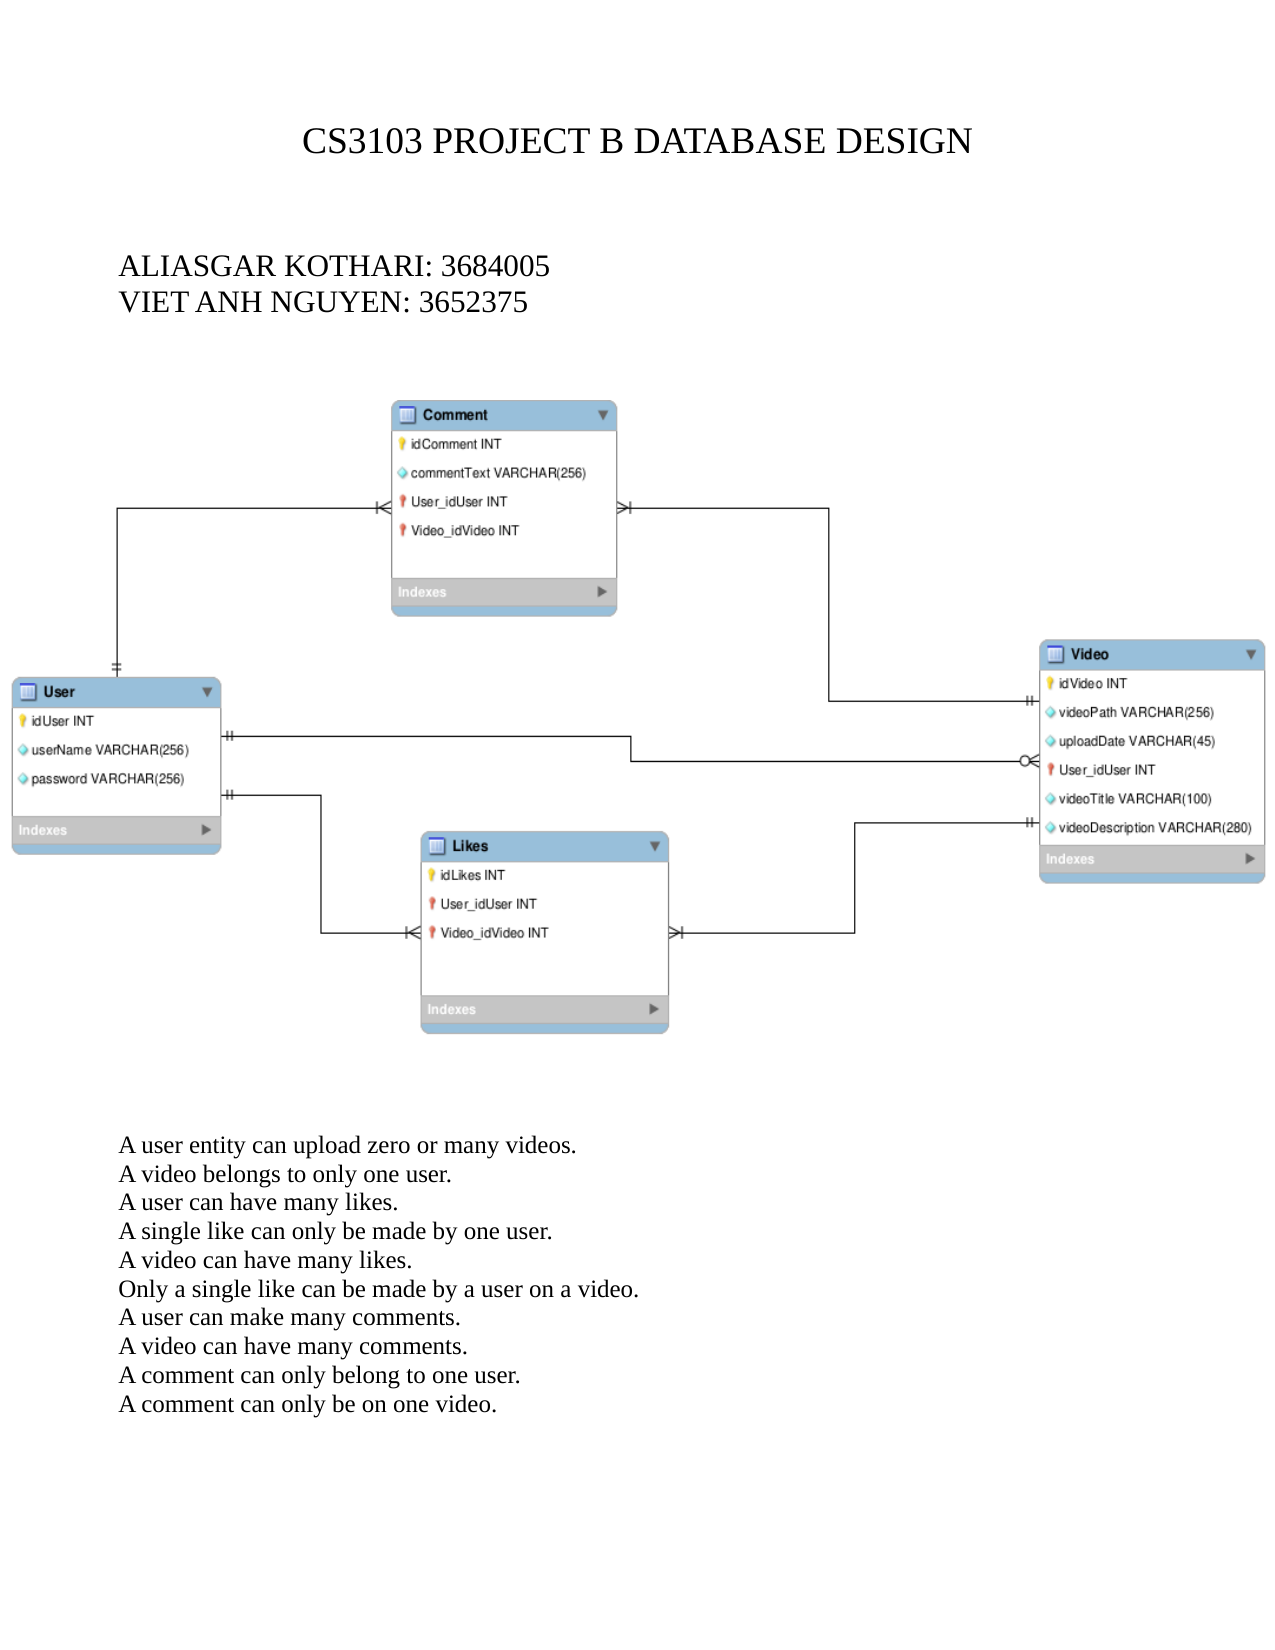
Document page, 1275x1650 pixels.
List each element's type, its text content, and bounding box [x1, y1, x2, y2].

picture [0, 400, 1275, 1058]
text A video belongs to only one user. [118, 1159, 1157, 1187]
text A video can have many likes. [118, 1245, 1157, 1274]
text A comment can only belong to one user. [118, 1360, 1157, 1389]
text CS3103 PROJECT B DATABASE DESIGN [118, 118, 1157, 161]
text A user can make many comments. [118, 1302, 1157, 1331]
text A user entity can upload zero or many videos. [118, 1130, 1157, 1159]
text A comment can only be on one video. [118, 1389, 1157, 1417]
text A user can have many likes. [118, 1187, 1157, 1216]
text VIET ANH NGUYEN: 3652375 [118, 283, 1157, 319]
text Only a single like can be made by a user on a video. [118, 1274, 1157, 1302]
text A video can have many comments. [118, 1331, 1157, 1360]
text A single like can only be made by one user. [118, 1216, 1157, 1245]
text ALIASGAR KOTHARI: 3684005 [118, 247, 1157, 283]
